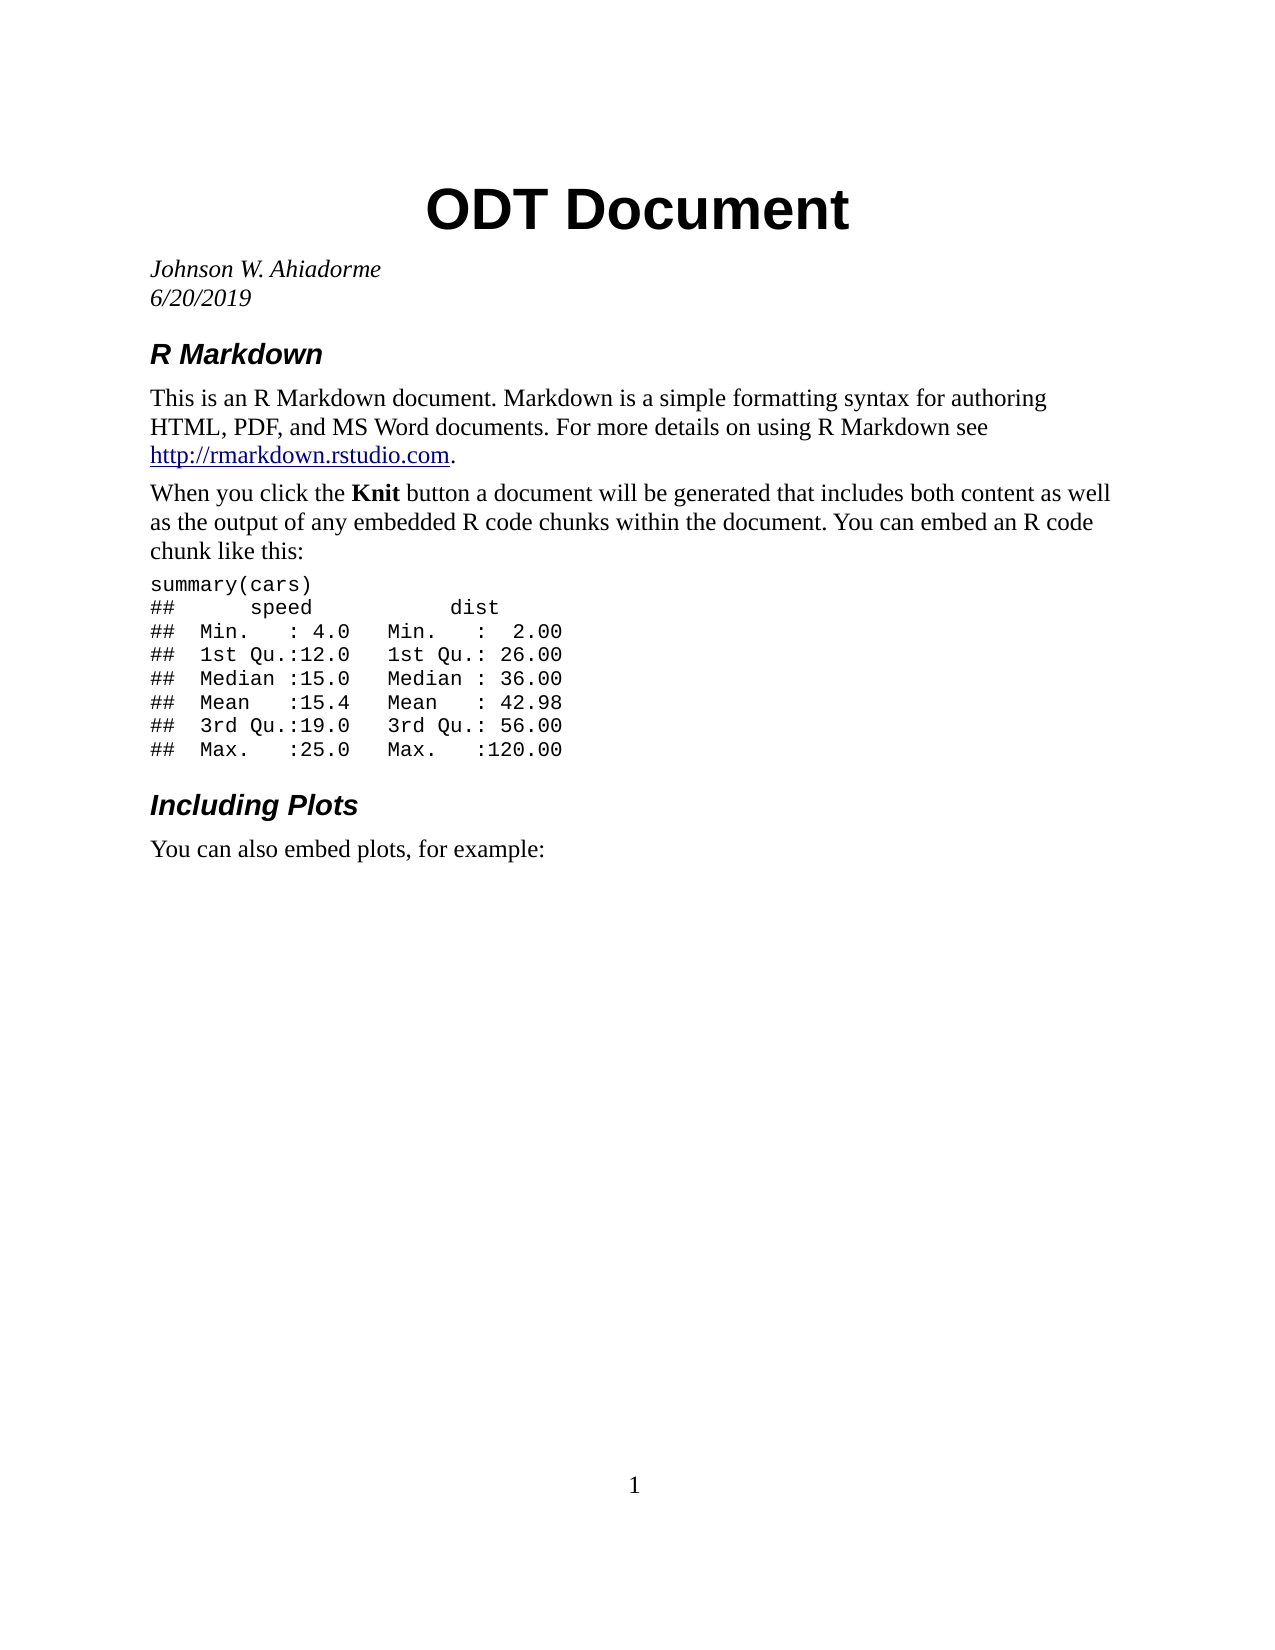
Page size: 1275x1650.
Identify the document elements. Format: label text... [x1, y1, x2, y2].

title ODT Document [150, 175, 1125, 242]
text ## Max. :25.0 Max. :120.00 [150, 739, 1125, 763]
text ## Median :15.0 Median : 36.00 [150, 668, 1125, 692]
text When you click the Knit button a document will be generated that includes both content as well as the output of any embedded R code chunks within the document. You can embed an R code chunk like this: [150, 478, 1125, 564]
text Johnson W. Ahiadorme [150, 254, 1125, 283]
text ## 3rd Qu.:19.0 3rd Qu.: 56.00 [150, 715, 1125, 739]
subtitle Including Plots [150, 788, 1125, 821]
text summary(cars) [150, 573, 1125, 597]
text ## Mean :15.4 Mean : 42.98 [150, 692, 1125, 715]
text This is an R Markdown document. Markdown is a simple formatting syntax for authoring HTML, PDF, and MS Word documents. For more details on using R Markdown see http://rmarkdown.rstudio.com. [150, 383, 1125, 469]
text 6/20/2019 [150, 283, 1125, 312]
text ## Min. : 4.0 Min. : 2.00 [150, 621, 1125, 644]
text You can also embed plots, for example: [150, 834, 1125, 862]
text ## 1st Qu.:12.0 1st Qu.: 26.00 [150, 644, 1125, 668]
subtitle R Markdown [150, 337, 1125, 371]
text ## speed dist [150, 597, 1125, 621]
